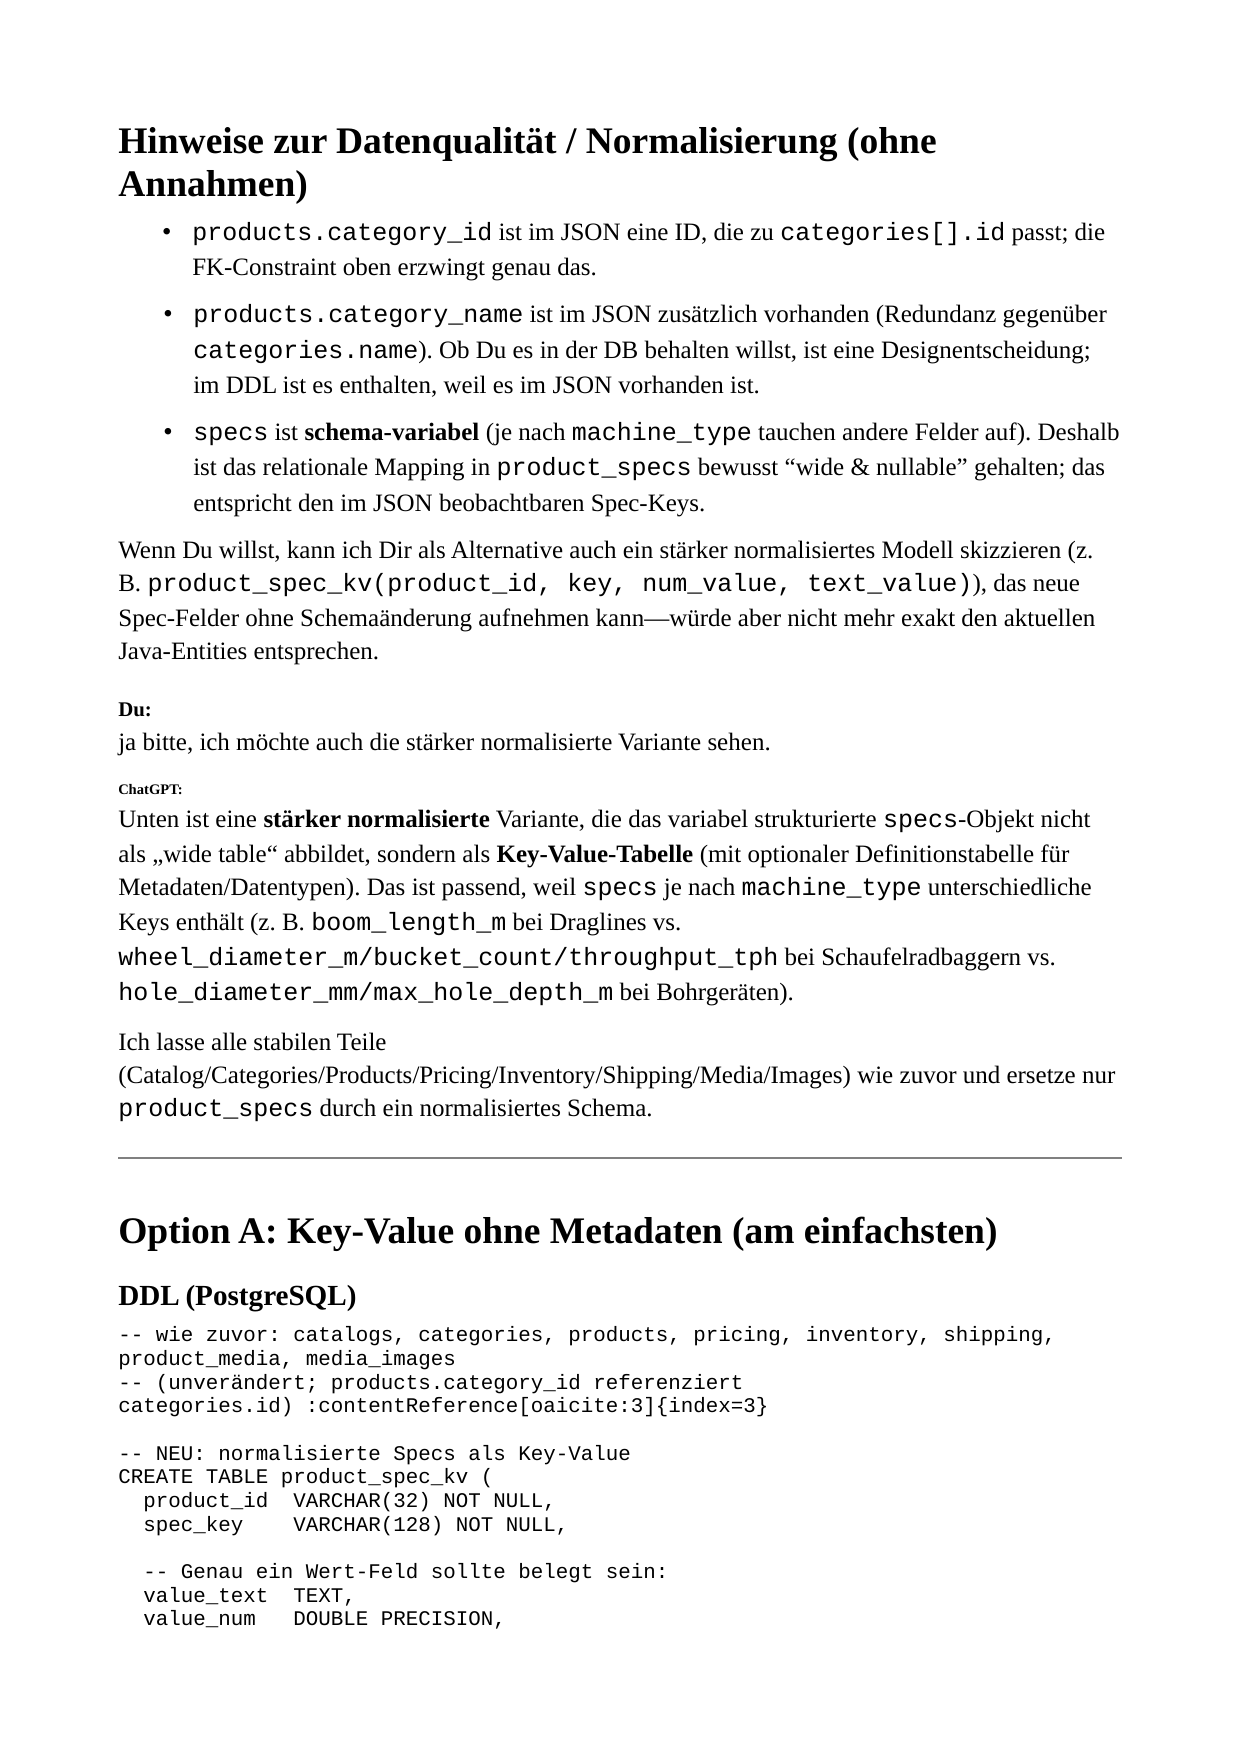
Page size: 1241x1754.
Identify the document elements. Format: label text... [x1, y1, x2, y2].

text product_id VARCHAR(32) NOT NULL, [118, 1490, 1122, 1514]
subtitle Option A: Key-Value ohne Metadaten (am einfachsten) [118, 1208, 1122, 1251]
text ja bitte, ich möchte auch die stärker normalisierte Variante sehen. [118, 727, 1122, 756]
text -- Genau ein Wert-Feld sollte belegt sein: [118, 1561, 1122, 1584]
text value_num DOUBLE PRECISION, [118, 1608, 1122, 1632]
list products.category_name ist im JSON zusätzlich vorhanden (Redundanz gegenüber categories.name). Ob Du es in der DB behalten willst, ist eine Designentscheidung; im DDL ist es enthalten, weil es im JSON vorhanden ist. [164, 299, 1122, 398]
subtitle DDL (PostgreSQL) [118, 1278, 1122, 1312]
list products.category_id ist im JSON eine ID, die zu categories[].id passt; die FK-Constraint oben erzwingt genau das. [162, 217, 1122, 281]
subtitle ChatGPT: [118, 781, 1122, 797]
text -- (unverändert; products.category_id referenziert categories.id) :contentReference[oaicite:3]{index=3} [118, 1372, 1122, 1419]
text -- NEU: normalisierte Specs als Key-Value [118, 1443, 1122, 1466]
text spec_key VARCHAR(128) NOT NULL, [118, 1514, 1122, 1537]
text CREATE TABLE product_spec_kv ( [118, 1466, 1122, 1490]
text Wenn Du willst, kann ich Dir als Alternative auch ein stärker normalisiertes Modell skizzieren (z. B. product_spec_kv(product_id, key, num_value, text_value)), das neue Spec-Felder ohne Schemaänderung aufnehmen kann—würde aber nicht mehr exakt den aktuellen Java-Entities entsprechen. [118, 535, 1122, 665]
text Unten ist eine stärker normalisierte Variante, die das variabel strukturierte specs-Objekt nicht als „wide table“ abbildet, sondern als Key-Value-Tabelle (mit optionaler Definitionstabelle für Metadaten/Datentypen). Das ist passend, weil specs je nach machine_type unterschiedliche Keys enthält (z. B. boom_length_m bei Draglines vs. wheel_diameter_m/bucket_count/throughput_tph bei Schaufelradbaggern vs. hole_diameter_mm/max_hole_depth_m bei Bohrgeräten). [118, 804, 1122, 1008]
subtitle Hinweise zur Datenqualität / Normalisierung (ohne Annahmen) [118, 118, 1122, 204]
text Ich lasse alle stabilen Teile (Catalog/Categories/Products/Pricing/Inventory/Shipping/Media/Images) wie zuvor und ersetze nur product_specs durch ein normalisiertes Schema. [118, 1027, 1122, 1124]
text value_text TEXT, [118, 1584, 1122, 1608]
subtitle Du: [118, 696, 1122, 721]
text -- wie zuvor: catalogs, categories, products, pricing, inventory, shipping, product_media, media_images [118, 1324, 1122, 1372]
list specs ist schema-variabel (je nach machine_type tauchen andere Felder auf). Deshalb ist das relationale Mapping in product_specs bewusst “wide & nullable” gehalten; das entspricht den im JSON beobachtbaren Spec-Keys. [164, 417, 1122, 516]
